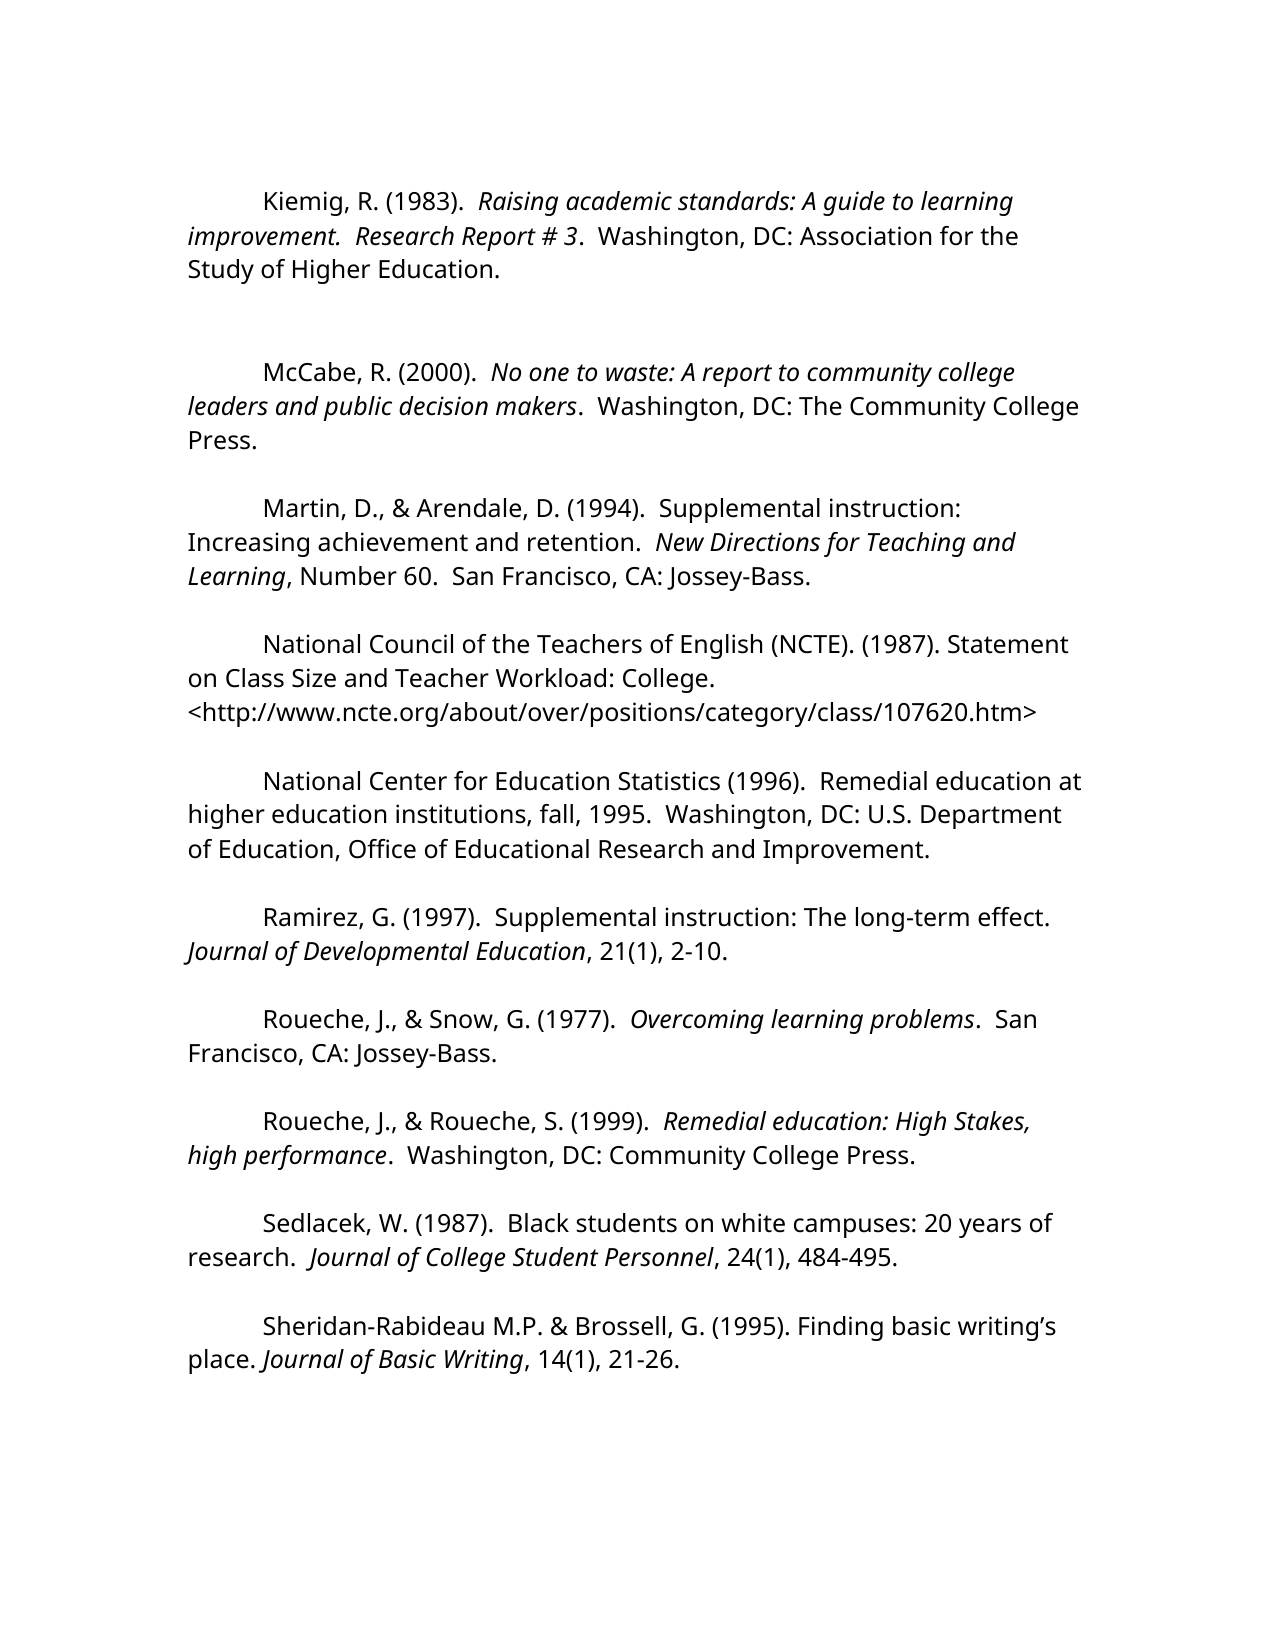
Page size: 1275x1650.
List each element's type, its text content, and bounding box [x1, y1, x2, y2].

text Roueche, J., & Snow, G. (1977). Overcoming learning problems. San Francisco, CA: Jossey-Bass. [187, 1002, 1087, 1070]
text Martin, D., & Arendale, D. (1994). Supplemental instruction: Increasing achievement and retention. New Directions for Teaching and Learning, Number 60. San Francisco, CA: Jossey-Bass. [187, 491, 1087, 593]
text National Center for Education Statistics (1996). Remedial education at higher education institutions, fall, 1995. Washington, DC: U.S. Department of Education, Office of Educational Research and Improvement. [187, 763, 1087, 865]
text Ramirez, G. (1997). Supplemental instruction: The long-term effect. Journal of Developmental Education, 21(1), 2-10. [187, 899, 1087, 967]
text National Council of the Teachers of English (NCTE). (1987). Statement on Class Size and Teacher Workload: College. <http://www.ncte.org/about/over/positions/category/class/107620.htm> [187, 627, 1087, 729]
text Sheridan-Rabideau M.P. & Brossell, G. (1995). Finding basic writing’s place. Journal of Basic Writing, 14(1), 21-26. [187, 1308, 1087, 1376]
text Sedlacek, W. (1987). Black students on white campuses: 20 years of research. Journal of College Student Personnel, 24(1), 484-495. [187, 1206, 1087, 1274]
text Roueche, J., & Roueche, S. (1999). Remedial education: High Stakes, high performance. Washington, DC: Community College Press. [187, 1104, 1087, 1172]
text Kiemig, R. (1983). Raising academic standards: A guide to learning improvement. Research Report # 3. Washington, DC: Association for the Study of Higher Education. [187, 184, 1087, 286]
text McCabe, R. (2000). No one to waste: A report to community college leaders and public decision makers. Washington, DC: The Community College Press. [187, 354, 1087, 457]
